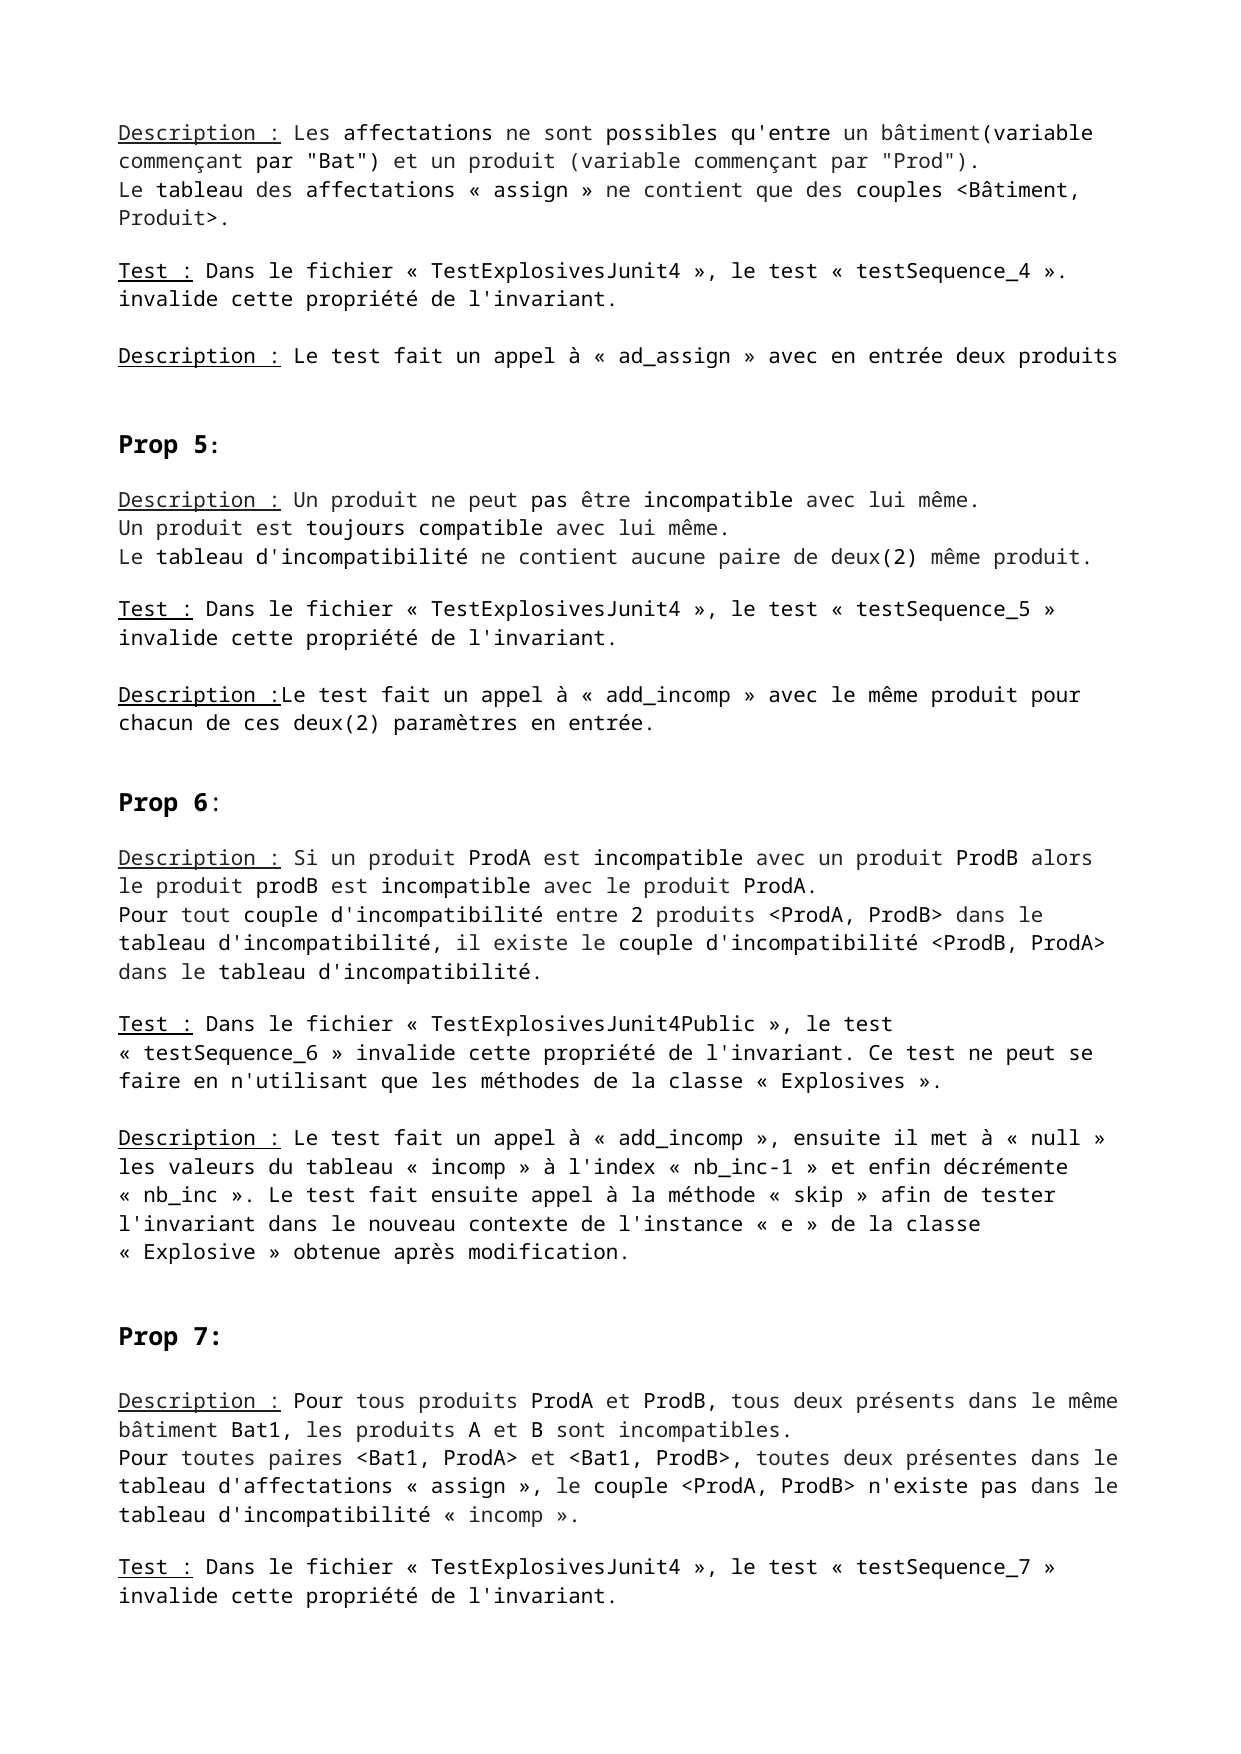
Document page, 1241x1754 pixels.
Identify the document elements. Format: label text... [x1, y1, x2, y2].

text Test : Dans le fichier « TestExplosivesJunit4 », le test « testSequence_4 ». invalide cette propriété de l'invariant. [118, 256, 1122, 313]
text Un produit est toujours compatible avec lui même. [118, 513, 1122, 542]
text Test : Dans le fichier « TestExplosivesJunit4Public », le test « testSequence_6 » invalide cette propriété de l'invariant. Ce test ne peut se faire en n'utilisant que les méthodes de la classe « Explosives ». [118, 1009, 1122, 1095]
text Description : Si un produit ProdA est incompatible avec un produit ProdB alors le produit prodB est incompatible avec le produit ProdA. [118, 843, 1122, 900]
text Prop 5: [118, 427, 1122, 461]
text Description : Le test fait un appel à « ad_assign » avec en entrée deux produits [118, 342, 1122, 370]
text Pour tout couple d'incompatibilité entre 2 produits <ProdA, ProdB> dans le tableau d'incompatibilité, il existe le couple d'incompatibilité <ProdB, ProdA> dans le tableau d'incompatibilité. [118, 900, 1122, 985]
text Description : Un produit ne peut pas être incompatible avec lui même. [118, 485, 1122, 513]
text Prop 7: [118, 1318, 1122, 1352]
text Test : Dans le fichier « TestExplosivesJunit4 », le test « testSequence_5 » invalide cette propriété de l'invariant. [118, 594, 1122, 651]
text Prop 6: [118, 785, 1122, 819]
text Description : Le test fait un appel à « add_incomp », ensuite il met à « null » les valeurs du tableau « incomp » à l'index « nb_inc-1 » et enfin décrémente « nb_inc ». Le test fait ensuite appel à la méthode « skip » afin de tester l'invariant dans le nouveau contexte de l'instance « e » de la classe « Explosive » obtenue après modification. [118, 1123, 1122, 1266]
text Description : Les affectations ne sont possibles qu'entre un bâtiment(variable commençant par "Bat") et un produit (variable commençant par "Prod"). [118, 118, 1122, 175]
text Le tableau d'incompatibilité ne contient aucune paire de deux(2) même produit. [118, 542, 1122, 570]
text Le tableau des affectations « assign » ne contient que des couples <Bâtiment, Produit>. [118, 175, 1122, 232]
text Description :Le test fait un appel à « add_incomp » avec le même produit pour chacun de ces deux(2) paramètres en entrée. [118, 680, 1122, 737]
text Test : Dans le fichier « TestExplosivesJunit4 », le test « testSequence_7 » invalide cette propriété de l'invariant. [118, 1552, 1122, 1609]
text Pour toutes paires <Bat1, ProdA> et <Bat1, ProdB>, toutes deux présentes dans le tableau d'affectations « assign », le couple <ProdA, ProdB> n'existe pas dans le tableau d'incompatibilité « incomp ». [118, 1443, 1122, 1528]
text Description : Pour tous produits ProdA et ProdB, tous deux présents dans le même bâtiment Bat1, les produits A et B sont incompatibles. [118, 1386, 1122, 1443]
